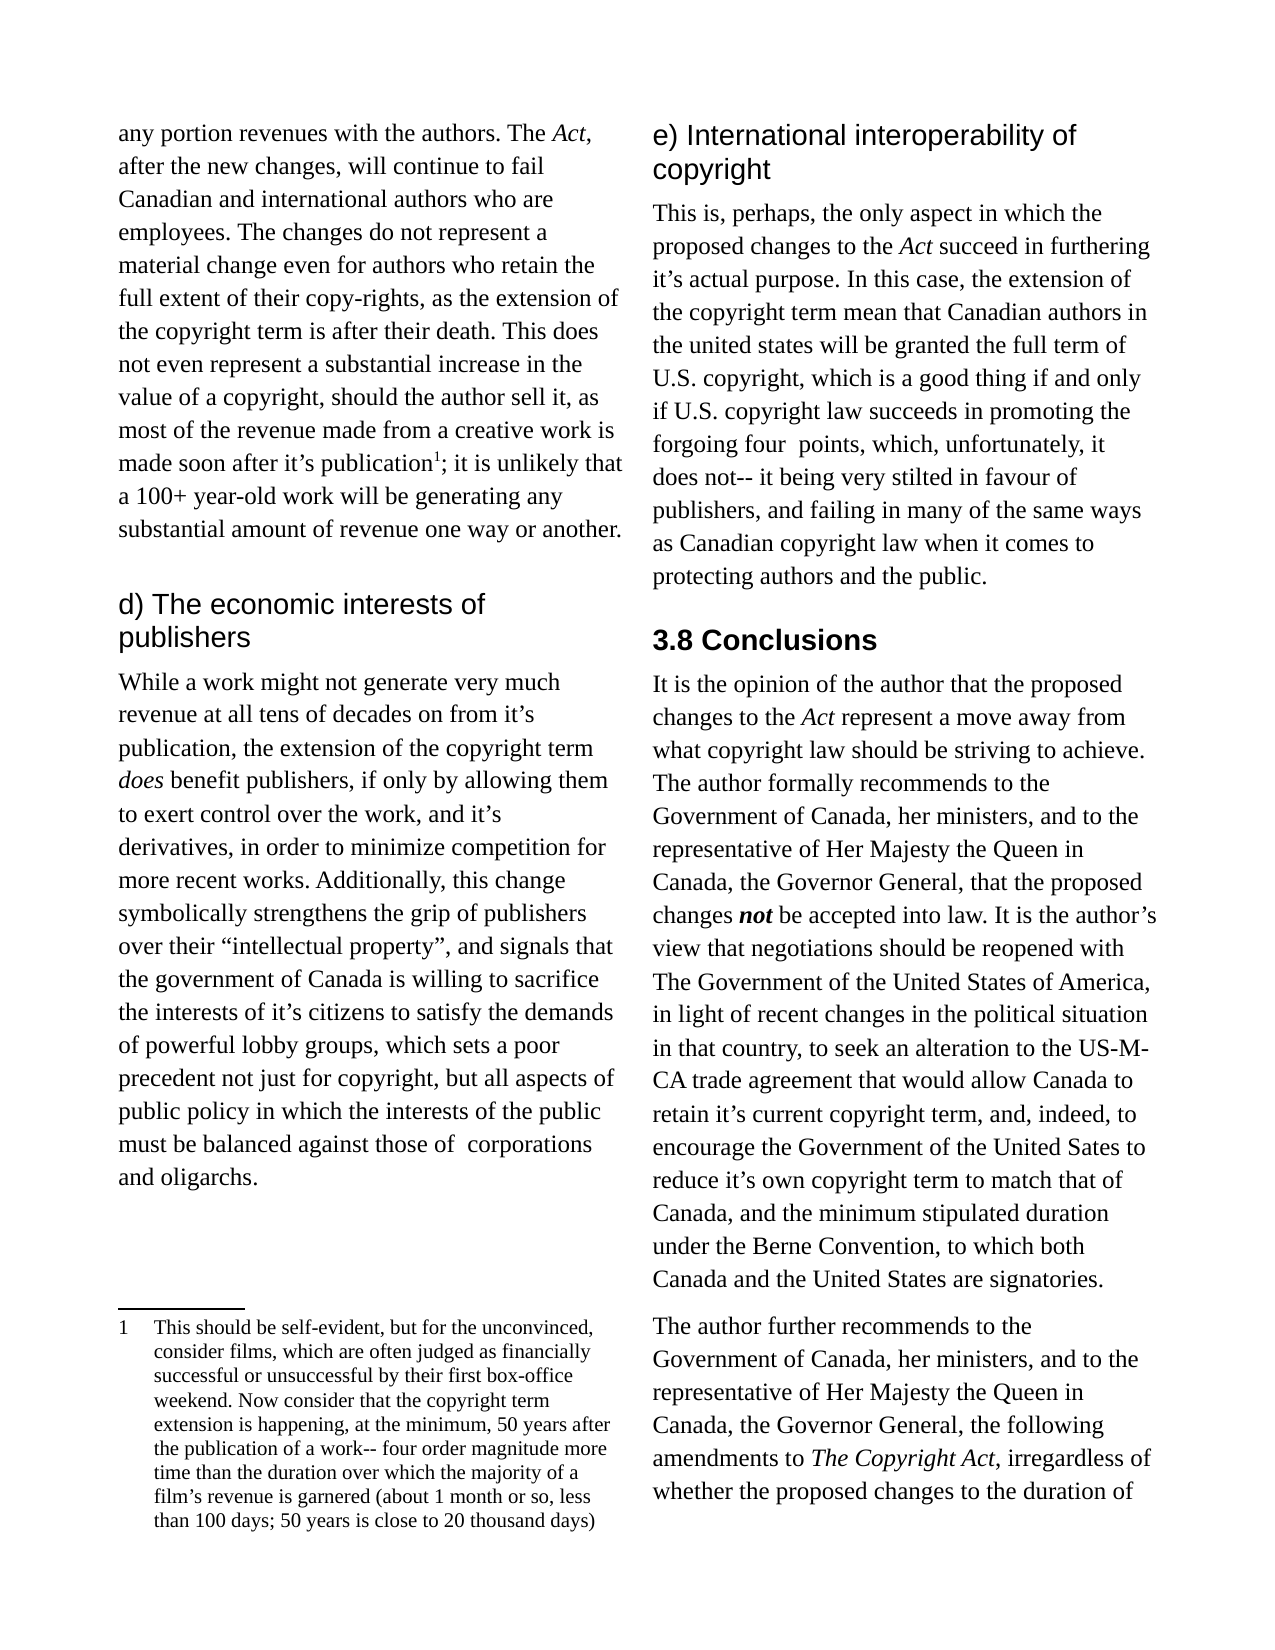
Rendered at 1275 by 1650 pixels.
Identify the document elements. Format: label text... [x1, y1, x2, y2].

text The author further recommends to the Government of Canada, her ministers, and to the representative of Her Majesty the Queen in Canada, the Governor General, the following amendments to The Copyright Act, irregardless of whether the proposed changes to the duration of [652, 1311, 1157, 1505]
text It is the opinion of the author that the proposed changes to the Act represent a move away from what copyright law should be striving to achieve. The author formally recommends to the Government of Canada, her ministers, and to the representative of Her Majesty the Queen in Canada, the Governor General, that the proposed changes not be accepted into law. It is the author’s view that negotiations should be reopened with The Government of the United States of America, in light of recent changes in the political situation in that country, to seek an alteration to the US-M-CA trade agreement that would allow Canada to retain it’s current copyright term, and, indeed, to encourage the Government of the United Sates to reduce it’s own copyright term to match that of Canada, and the minimum stipulated duration under the Berne Convention, to which both Canada and the United States are signatories. [652, 669, 1157, 1292]
subtitle 3.8 Conclusions [652, 623, 1157, 657]
text This should be self-evident, but for the unconvinced, consider films, which are often judged as financially successful or unsuccessful by their first box-office weekend. Now consider that the copyright term extension is happening, at the minimum, 50 years after the publication of a work-- four order magnitude more time than the duration over which the majority of a film’s revenue is garnered (about 1 month or so, less than 100 days; 50 years is close to 20 thousand days) [118, 1315, 623, 1532]
text any portion revenues with the authors. The Act, after the new changes, will continue to fail Canadian and international authors who are employees. The changes do not represent a material change even for authors who retain the full extent of their copy-rights, as the extension of the copyright term is after their death. This does not even represent a substantial increase in the value of a copyright, should the author sell it, as most of the revenue made from a creative work is made soon after it’s publication; it is unlikely that a 100+ year-old work will be generating any substantial amount of revenue one way or another. [118, 118, 623, 543]
subtitle e) International interoperability of copyright [652, 118, 1157, 185]
text This is, perhaps, the only aspect in which the proposed changes to the Act succeed in furthering it’s actual purpose. In this case, the extension of the copyright term mean that Canadian authors in the united states will be granted the full term of U.S. copyright, which is a good thing if and only if U.S. copyright law succeeds in promoting the forgoing four points, which, unfortunately, it does not-- it being very stilted in favour of publishers, and failing in many of the same ways as Canadian copyright law when it comes to protecting authors and the public. [652, 198, 1157, 590]
text While a work might not generate very much revenue at all tens of decades on from it’s publication, the extension of the copyright term does benefit publishers, if only by allowing them to exert control over the work, and it’s derivatives, in order to minimize competition for more recent works. Additionally, this change symbolically strengthens the grip of publishers over their “intellectual property”, and signals that the government of Canada is willing to sacrifice the interests of it’s citizens to satisfy the demands of powerful lobby groups, which sets a poor precedent not just for copyright, but all aspects of public policy in which the interests of the public must be balanced against those of corporations and oligarchs. [118, 667, 623, 1191]
subtitle d) The economic interests of publishers [118, 587, 623, 654]
